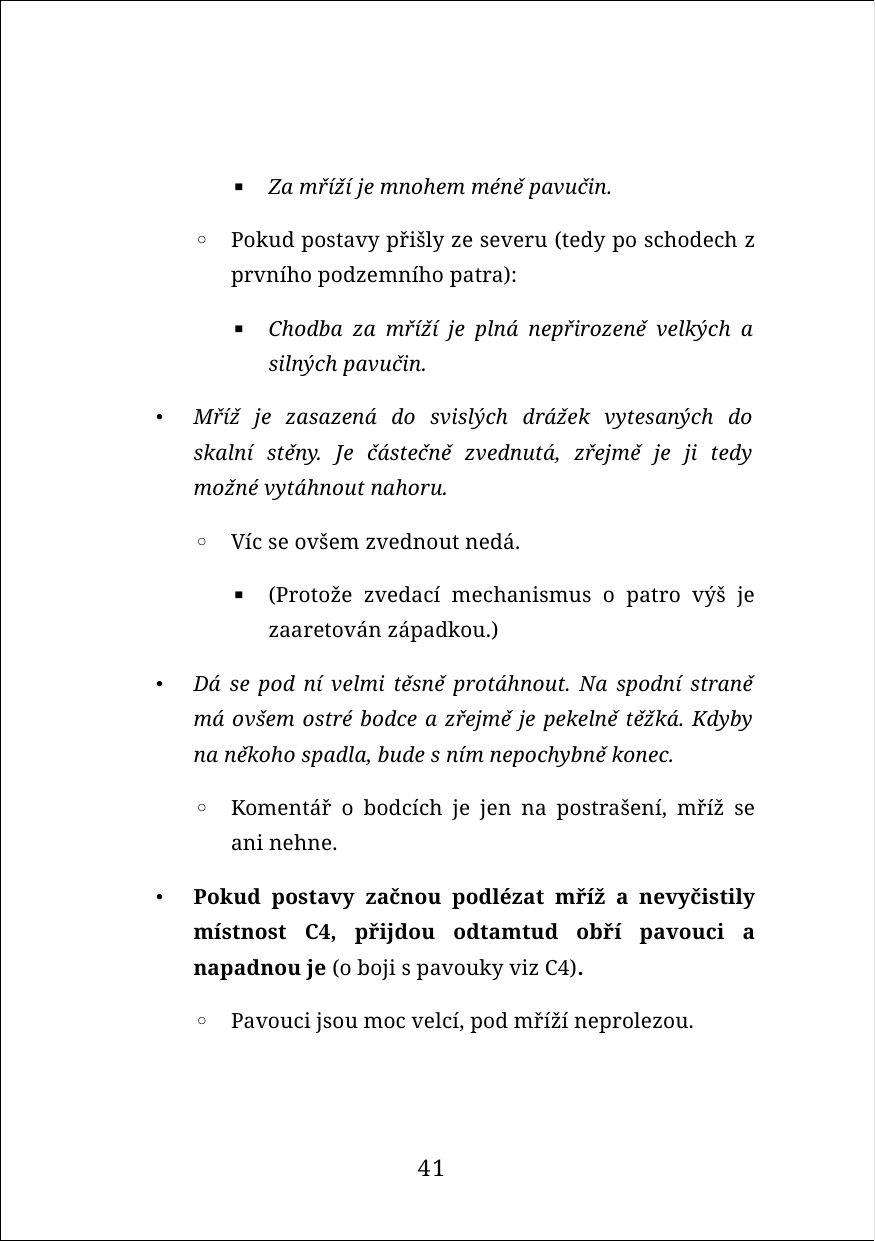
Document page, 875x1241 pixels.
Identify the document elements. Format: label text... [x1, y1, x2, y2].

list Chodba za mříží je plná nepřirozeně velkých a silných pavučin. [231, 314, 756, 378]
list (Protože zvedací mechanismus o patro výš je zaaretován západkou.) [231, 580, 756, 644]
list Za mříží je mnohem méně pavučin. [231, 172, 756, 200]
list Víc se ovšem zvednout nedá. [193, 527, 756, 555]
list Mříž je zasazená do svislých drážek vytesaných do skalní stěny. Je částečně zvednutá, zřejmě je ji tedy možné vytáhnout nahoru. [156, 402, 756, 502]
list Pokud postavy začnou podlézat mříž a nevyčistily místnost C4, přijdou odtamtud obří pavouci a napadnou je (o boji s pavouky viz C4). [156, 882, 756, 981]
list Komentář o bodcích je jen na postrašení, mříž se ani nehne. [193, 793, 756, 857]
list Dá se pod ní velmi těsně protáhnout. Na spodní straně má ovšem ostré bodce a zřejmě je pekelně těžká. Kdyby na někoho spadla, bude s ním nepochybně konec. [156, 669, 756, 768]
list Pavouci jsou moc velcí, pod mříží neprolezou. [193, 1006, 756, 1034]
list Pokud postavy přišly ze severu (tedy po schodech z prvního podzemního patra): [193, 225, 756, 289]
